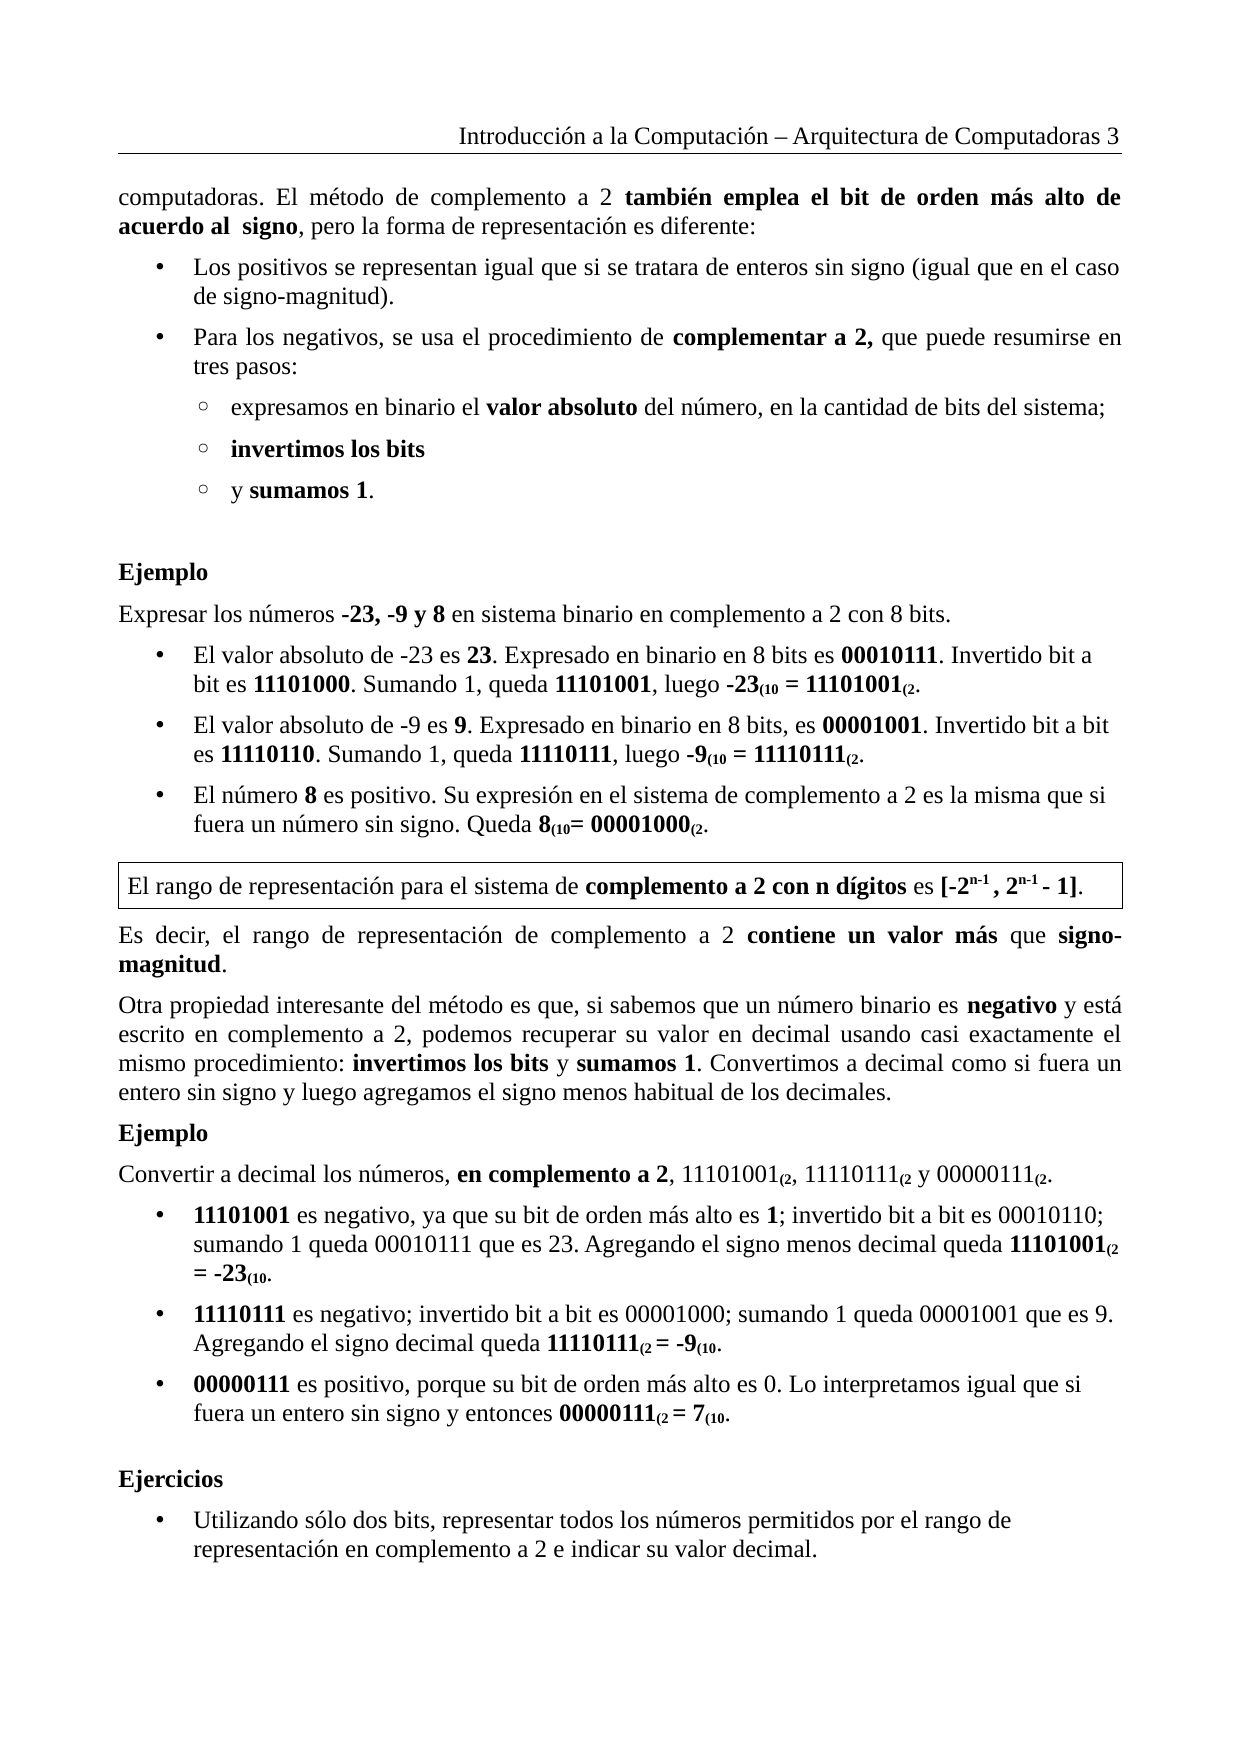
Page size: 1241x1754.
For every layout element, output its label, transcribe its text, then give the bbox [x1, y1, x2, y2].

list 11101001 es negativo, ya que su bit de orden más alto es 1; invertido bit a bit es 00010110; sumando 1 queda 00010111 que es 23. Agregando el signo menos decimal queda 11101001(2 = -23(10. [156, 1200, 1122, 1287]
list y sumamos 1. [193, 475, 1122, 504]
list 00000111 es positivo, porque su bit de orden más alto es 0. Lo interpretamos igual que si fuera un entero sin signo y entonces 00000111(2 = 7(10. [156, 1369, 1122, 1427]
list El valor absoluto de -23 es 23. Expresado en binario en 8 bits es 00010111. Invertido bit a bit es 11101000. Sumando 1, queda 11101001, luego -23(10 = 11101001(2. [156, 640, 1122, 697]
list expresamos en binario el valor absoluto del número, en la cantidad de bits del sistema; [193, 392, 1122, 421]
text computadoras. El método de complemento a 2 también emplea el bit de orden más alto de acuerdo al signo, pero la forma de representación es diferente: [118, 182, 1122, 240]
list El número 8 es positivo. Su expresión en el sistema de complemento a 2 es la misma que si fuera un número sin signo. Queda 8(10= 00001000(2. [156, 780, 1122, 837]
list Utilizando sólo dos bits, representar todos los números permitidos por el rango de representación en complemento a 2 e indicar su valor decimal. [156, 1505, 1122, 1563]
text [118, 850, 1122, 862]
text Otra propiedad interesante del método es que, si sabemos que un número binario es negativo y está escrito en complemento a 2, podemos recuperar su valor en decimal usando casi exactamente el mismo procedimiento: invertimos los bits y sumamos 1. Convertimos a decimal como si fuera un entero sin signo y luego agregamos el signo menos habitual de los decimales. [118, 990, 1122, 1105]
list Para los negativos, se usa el procedimiento de complementar a 2, que puede resumirse en tres pasos: [156, 322, 1122, 380]
text Convertir a decimal los números, en complemento a 2, 11101001(2, 11110111(2 y 00000111(2. [118, 1159, 1122, 1188]
text El rango de representación para el sistema de complemento a 2 con n dígitos es [-2n-1 , 2n-1 - 1]. [127, 871, 1113, 899]
text Expresar los números -23, -9 y 8 en sistema binario en complemento a 2 con 8 bits. [118, 599, 1122, 627]
text Ejemplo [118, 1118, 1122, 1147]
list 11110111 es negativo; invertido bit a bit es 00001000; sumando 1 queda 00001001 que es 9. Agregando el signo decimal queda 11110111(2 = -9(10. [156, 1299, 1122, 1357]
text Es decir, el rango de representación de complemento a 2 contiene un valor más que signo-magnitud. [118, 909, 1122, 978]
list El valor absoluto de -9 es 9. Expresado en binario en 8 bits, es 00001001. Invertido bit a bit es 11110110. Sumando 1, queda 11110111, luego -9(10 = 11110111(2. [156, 710, 1122, 767]
text Ejemplo [118, 557, 1122, 586]
list Los positivos se representan igual que si se tratara de enteros sin signo (igual que en el caso de signo-magnitud). [156, 252, 1122, 310]
subtitle Ejercicios [118, 1464, 1122, 1493]
text [119, 863, 1122, 908]
list invertimos los bits [193, 434, 1122, 462]
